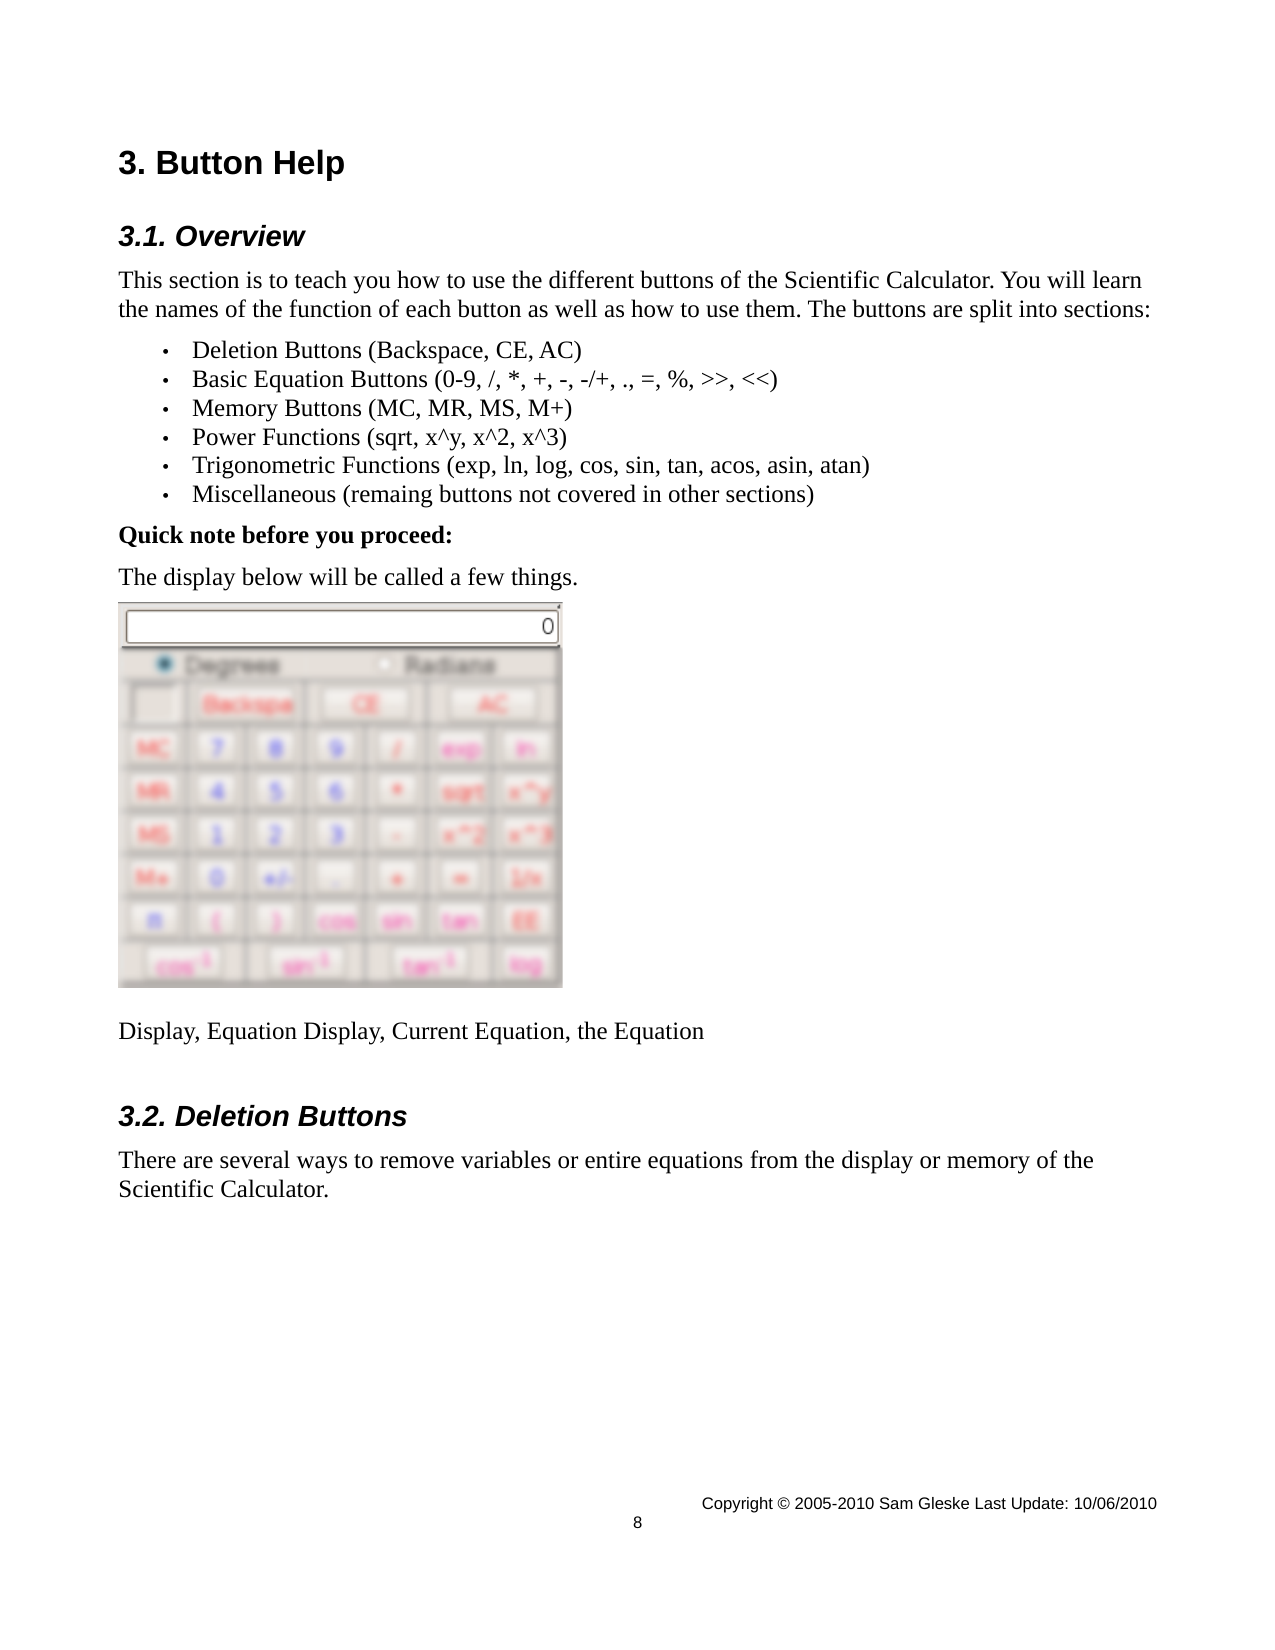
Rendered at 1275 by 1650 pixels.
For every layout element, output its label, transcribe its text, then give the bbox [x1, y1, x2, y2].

subtitle 3.2. Deletion Buttons [118, 1099, 1157, 1133]
subtitle 3. Button Help [118, 143, 1157, 182]
list Deletion Buttons (Backspace, CE, AC) [162, 335, 1157, 364]
text The display below will be called a few things. [118, 562, 1157, 590]
text This section is to teach you how to use the different buttons of the Scientific Calculator. You will learn the names of the function of each button as well as how to use them. The buttons are split into sections: [118, 265, 1157, 323]
list Trigonometric Functions (exp, ln, log, cos, sin, tan, acos, asin, atan) [162, 450, 1157, 479]
text Display, Equation Display, Current Equation, the Equation [118, 603, 1157, 1045]
list Power Functions (sqrt, x^y, x^2, x^3) [162, 422, 1157, 450]
subtitle 3.1. Overview [118, 219, 1157, 253]
list Basic Equation Buttons (0-9, /, *, +, -, -/+, ., =, %, >>, <<) [162, 364, 1157, 393]
list Memory Buttons (MC, MR, MS, M+) [162, 393, 1157, 422]
picture [118, 602, 563, 988]
text There are several ways to remove variables or entire equations from the display or memory of the Scientific Calculator. [118, 1145, 1157, 1203]
list Miscellaneous (remaing buttons not covered in other sections) [162, 479, 1157, 508]
text Quick note before you proceed: [118, 520, 1157, 549]
